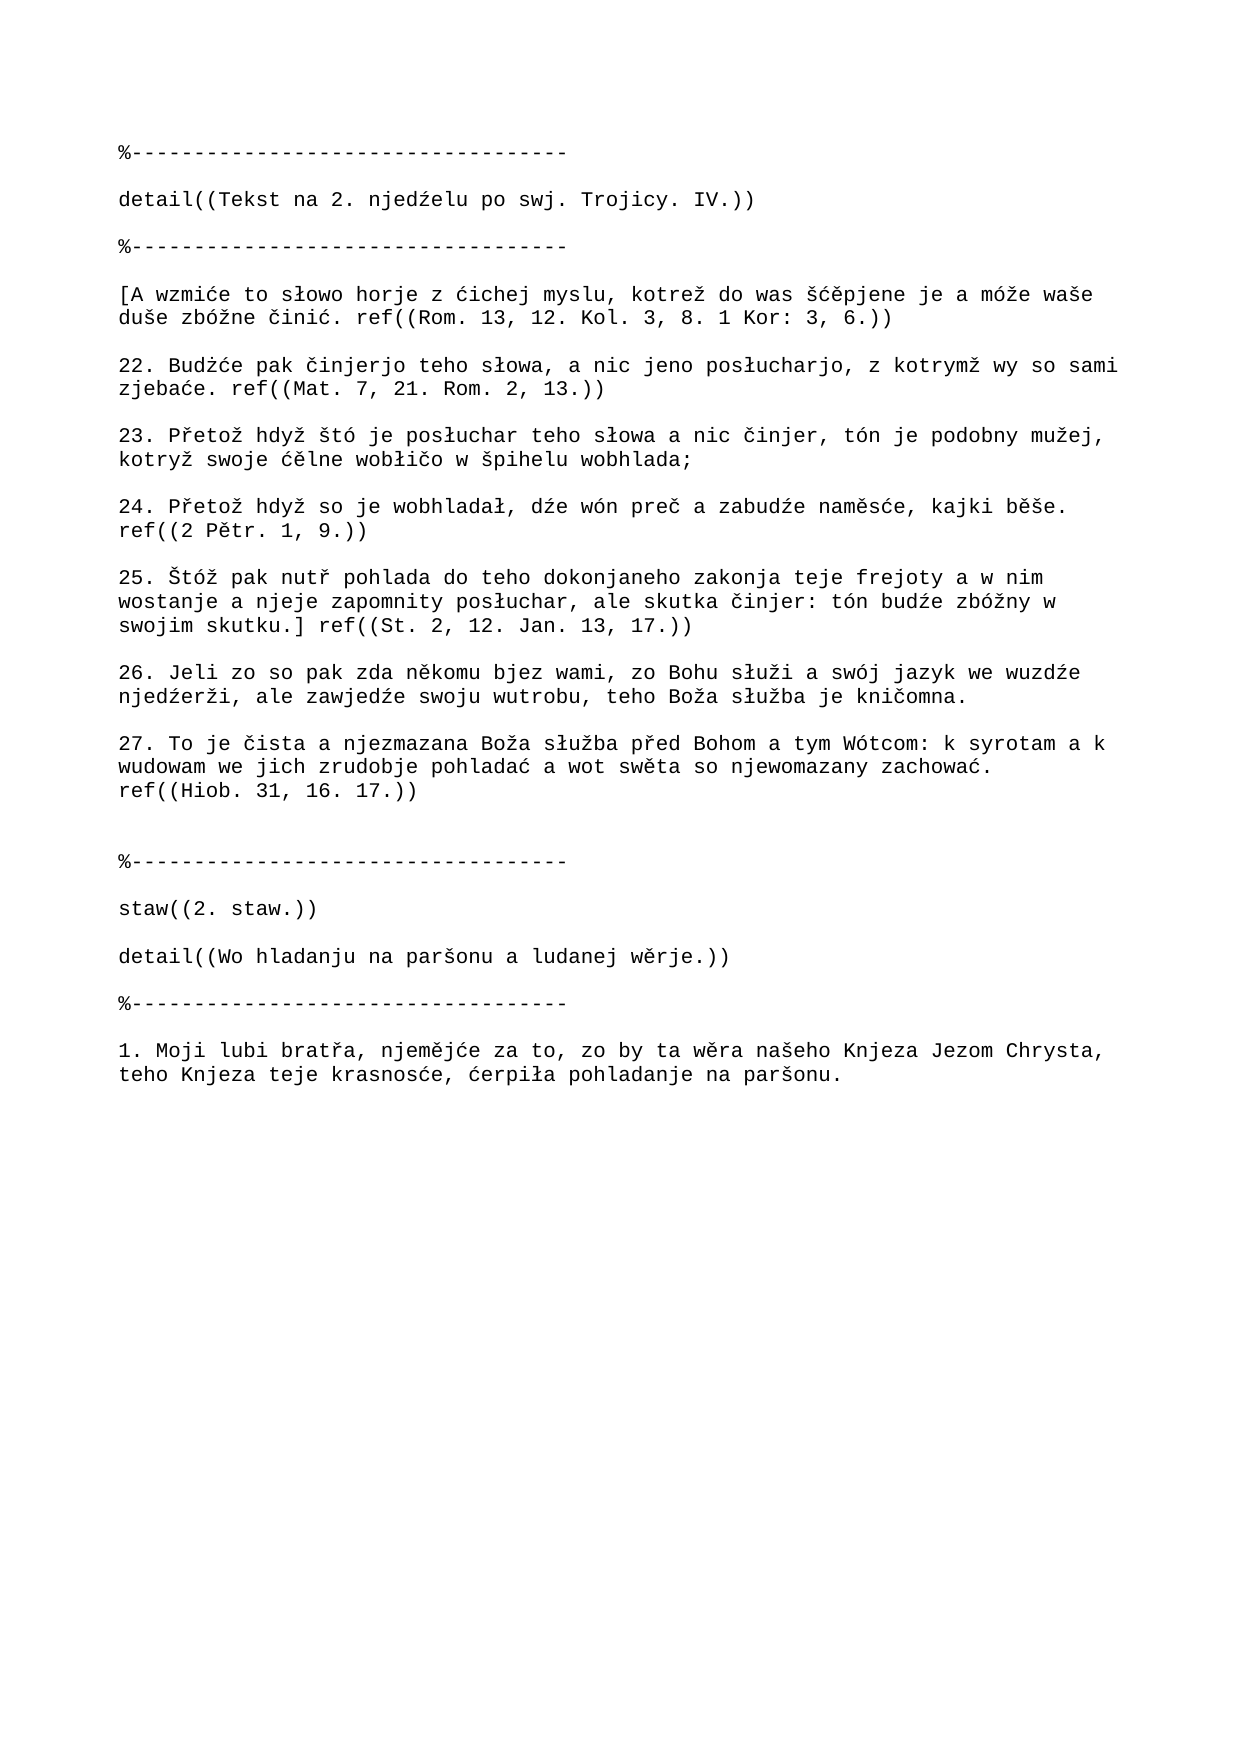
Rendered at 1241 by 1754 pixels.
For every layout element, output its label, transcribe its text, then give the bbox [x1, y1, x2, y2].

text detail((Wo hladanju na paršonu a ludanej wěrje.)) [118, 946, 1122, 969]
text %----------------------------------- [118, 236, 1122, 260]
text 27. To je čista a njezmazana Boža słužba před Bohom a tym Wótcom: k syrotam a k wudowam we jich zrudobje pohladać a wot swěta so njewomazany zachować. ref((Hiob. 31, 16. 17.)) [118, 733, 1122, 804]
text [A wzmiće to słowo horje z ćichej myslu, kotrež do was šćěpjene je a móže waše duše zbóžne činić. ref((Rom. 13, 12. Kol. 3, 8. 1 Kor: 3, 6.)) [118, 284, 1122, 331]
text %----------------------------------- [118, 851, 1122, 875]
text detail((Tekst na 2. njedźelu po swj. Trojicy. IV.)) [118, 189, 1122, 213]
text 1. Moji lubi bratřa, njemějće za to, zo by ta wěra našeho Knjeza Jezom Chrysta, teho Knjeza teje krasnosće, ćerpiła pohladanje na paršonu. [118, 1040, 1122, 1088]
text 24. Přetož hdyž so je wobhladał, dźe wón preč a zabudźe naměsće, kajki běše. ref((2 Pětr. 1, 9.)) [118, 496, 1122, 544]
text 25. Štóž pak nutř pohlada do teho dokonjaneho zakonja teje frejoty a w nim wostanje a njeje zapomnity posłuchar, ale skutka činjer: tón budźe zbóžny w swojim skutku.] ref((St. 2, 12. Jan. 13, 17.)) [118, 567, 1122, 638]
text %----------------------------------- [118, 142, 1122, 165]
text 26. Jeli zo so pak zda někomu bjez wami, zo Bohu słuži a swój jazyk we wuzdźe njedźerži, ale zawjedźe swoju wutrobu, teho Boža słužba je kničomna. [118, 662, 1122, 709]
text %----------------------------------- [118, 993, 1122, 1017]
text 23. Přetož hdyž štó je posłuchar teho słowa a nic činjer, tón je podobny mužej, kotryž swoje ćělne wobłičo w špihelu wobhlada; [118, 426, 1122, 473]
text staw((2. staw.)) [118, 898, 1122, 922]
text 22. Budżće pak činjerjo teho słowa, a nic jeno posłucharjo, z kotrymž wy so sami zjebaće. ref((Mat. 7, 21. Rom. 2, 13.)) [118, 354, 1122, 402]
